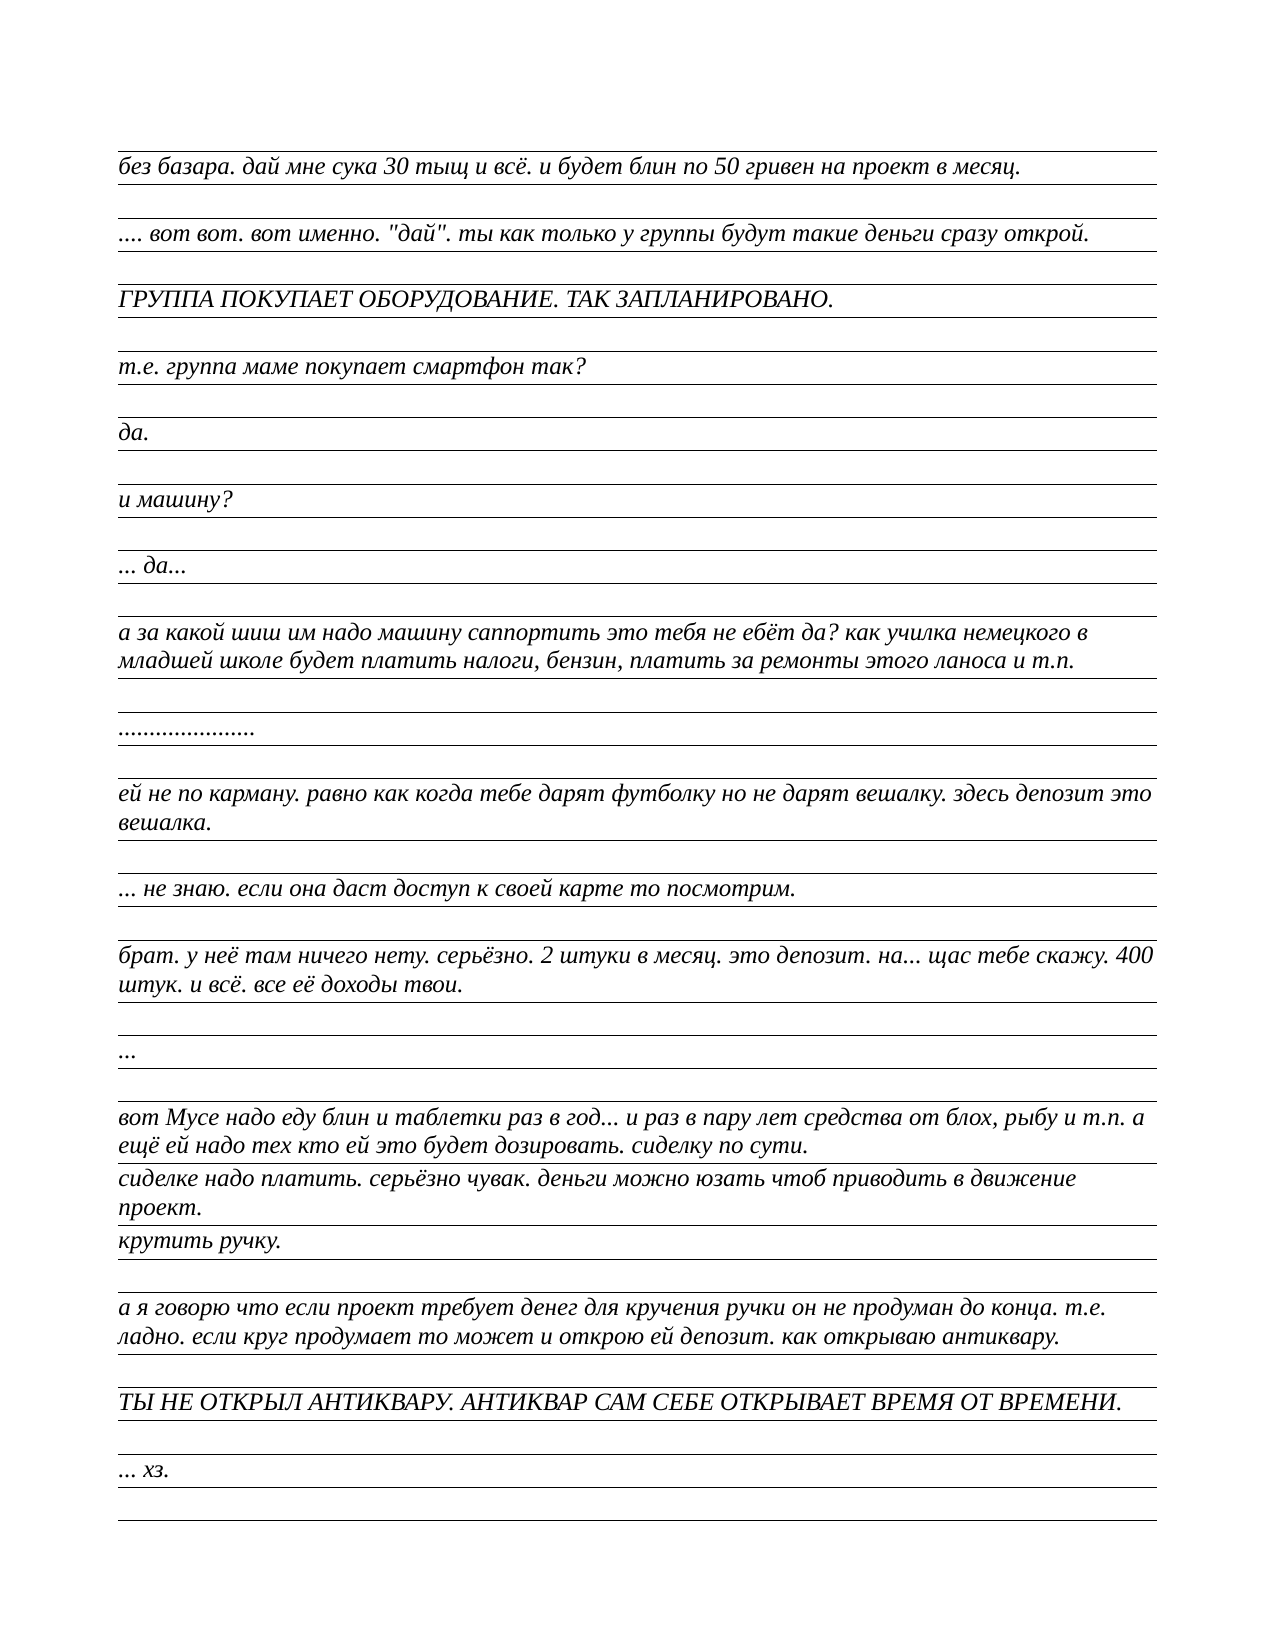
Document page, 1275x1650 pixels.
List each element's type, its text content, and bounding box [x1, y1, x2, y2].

text а за какой шиш им надо машину саппортить это тебя не ебёт да? как училка немецкого в младшей школе будет платить налоги, бензин, платить за ремонты этого ланоса и т.п. [118, 617, 1157, 678]
text ГРУППА ПОКУПАЕТ ОБОРУДОВАНИЕ. ТАК ЗАПЛАНИРОВАНО. [118, 285, 1157, 317]
text т.е. группа маме покупает смартфон так? [118, 352, 1157, 384]
text крутить ручку. [118, 1226, 1157, 1259]
text ... не знаю. если она даст доступ к своей карте то посмотрим. [118, 874, 1157, 906]
text .... вот вот. вот именно. "дай". ты как только у группы будут такие деньги сразу открой. [118, 219, 1157, 251]
text ... да... [118, 551, 1157, 583]
text ТЫ НЕ ОТКРЫЛ АНТИКВАРУ. АНТИКВАР САМ СЕБЕ ОТКРЫВАЕТ ВРЕМЯ ОТ ВРЕМЕНИ. [118, 1388, 1157, 1420]
text сиделке надо платить. серьёзно чувак. деньги можно юзать чтоб приводить в движение проект. [118, 1164, 1157, 1225]
text и машину? [118, 485, 1157, 517]
text ... [118, 1036, 1157, 1068]
text ...................... [118, 713, 1157, 745]
text а я говорю что если проект требует денег для кручения ручки он не продуман до конца. т.е. ладно. если круг продумает то может и открою ей депозит. как открываю антиквару. [118, 1293, 1157, 1354]
text ... хз. [118, 1455, 1157, 1487]
text без базара. дай мне сука 30 тыщ и всё. и будет блин по 50 гривен на проект в месяц. [118, 152, 1157, 184]
text ей не по карману. равно как когда тебе дарят футболку но не дарят вешалку. здесь депозит это вешалка. [118, 779, 1157, 840]
text брат. у неё там ничего нету. серьёзно. 2 штуки в месяц. это депозит. на... щас тебе скажу. 400 штук. и всё. все её доходы твои. [118, 941, 1157, 1002]
text вот Мусе надо еду блин и таблетки раз в год... и раз в пару лет средства от блох, рыбу и т.п. а ещё ей надо тех кто ей это будет дозировать. сиделку по сути. [118, 1102, 1157, 1163]
text да. [118, 418, 1157, 450]
